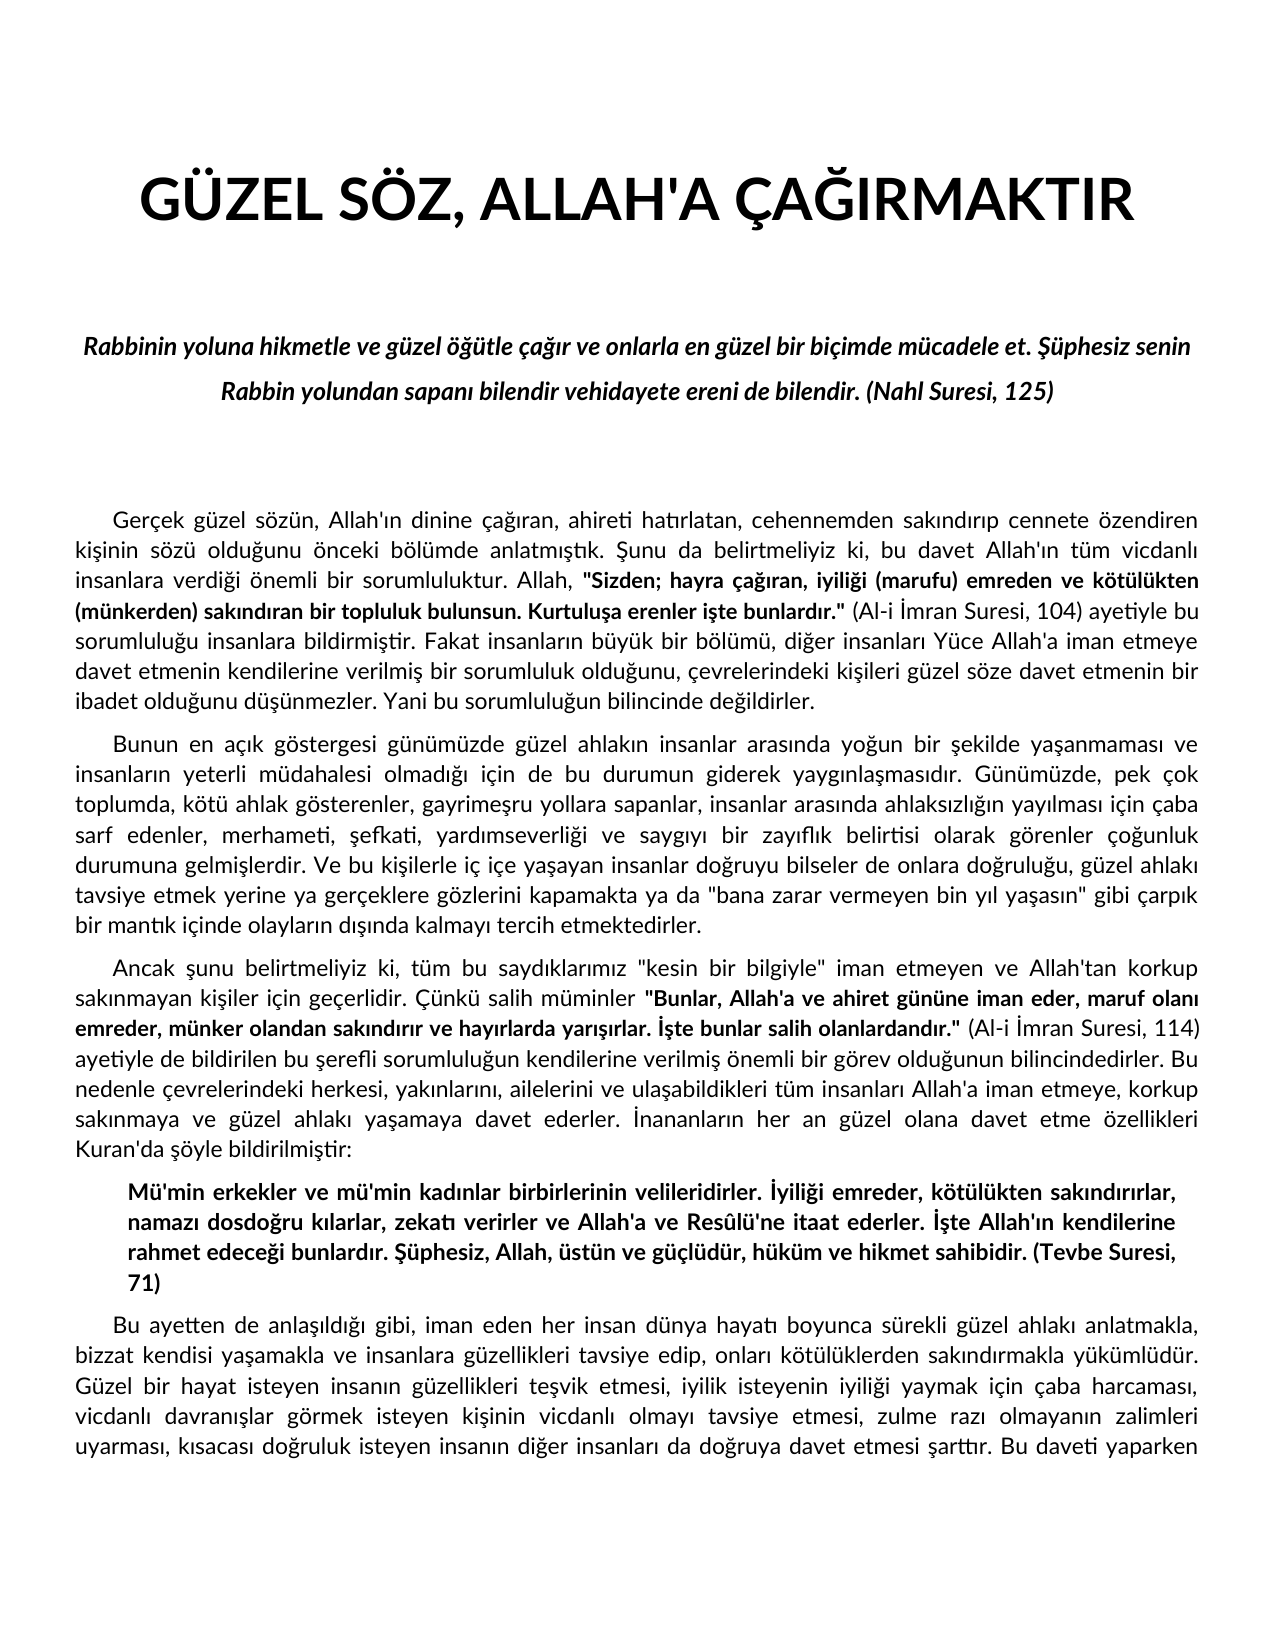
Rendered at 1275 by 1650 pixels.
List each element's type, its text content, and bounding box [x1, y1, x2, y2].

text Gerçek güzel sözün, Allah'ın dinine çağıran, ahireti hatırlatan, cehennemden sakındırıp cennete özendiren kişinin sözü olduğunu önceki bölümde anlatmıştık. Şunu da belirtmeliyiz ki, bu davet Allah'ın tüm vicdanlı insanlara verdiği önemli bir sorumluluktur. Allah, "Sizden; hayra çağıran, iyiliği (marufu) emreden ve kötülükten (münkerden) sakındıran bir topluluk bulunsun. Kurtuluşa erenler işte bunlardır." (Al-i İmran Suresi, 104) ayetiyle bu sorumluluğu insanlara bildirmiştir. Fakat insanların büyük bir bölümü, diğer insanları Yüce Allah'a iman etmeye davet etmenin kendilerine verilmiş bir sorumluluk olduğunu, çevrelerindeki kişileri güzel söze davet etmenin bir ibadet olduğunu düşünmezler. Yani bu sorumluluğun bilincinde değildirler. [75, 506, 1200, 714]
subtitle GÜZEL SÖZ, ALLAH'A ÇAĞIRMAKTIR [75, 162, 1200, 232]
text Bu ayetten de anlaşıldığı gibi, iman eden her insan dünya hayatı boyunca sürekli güzel ahlakı anlatmakla, bizzat kendisi yaşamakla ve insanlara güzellikleri tavsiye edip, onları kötülüklerden sakındırmakla yükümlüdür. Güzel bir hayat isteyen insanın güzellikleri teşvik etmesi, iyilik isteyenin iyiliği yaymak için çaba harcaması, vicdanlı davranışlar görmek isteyen kişinin vicdanlı olmayı tavsiye etmesi, zulme razı olmayanın zalimleri uyarması, kısacası doğruluk isteyen insanın diğer insanları da doğruya davet etmesi şarttır. Bu daveti yaparken [75, 1311, 1200, 1459]
text Ancak şunu belirtmeliyiz ki, tüm bu saydıklarımız "kesin bir bilgiyle" iman etmeyen ve Allah'tan korkup sakınmayan kişiler için geçerlidir. Çünkü salih müminler "Bunlar, Allah'a ve ahiret gününe iman eder, maruf olanı emreder, münker olandan sakındırır ve hayırlarda yarışırlar. İşte bunlar salih olanlardandır." (Al-i İmran Suresi, 114) ayetiyle de bildirilen bu şerefli sorumluluğun kendilerine verilmiş önemli bir görev olduğunun bilincindedirler. Bu nedenle çevrelerindeki herkesi, yakınlarını, ailelerini ve ulaşabildikleri tüm insanları Allah'a iman etmeye, korkup sakınmaya ve güzel ahlakı yaşamaya davet ederler. İnananların her an güzel olana davet etme özellikleri Kuran'da şöyle bildirilmiştir: [75, 954, 1200, 1162]
text Mü'min erkekler ve mü'min kadınlar birbirlerinin velileridirler. İyiliği emreder, kötülükten sakındırırlar, namazı dosdoğru kılarlar, zekatı verirler ve Allah'a ve Resûlü'ne itaat ederler. İşte Allah'ın kendilerine rahmet edeceği bunlardır. Şüphesiz, Allah, üstün ve güçlüdür, hüküm ve hikmet sahibidir. (Tevbe Suresi, 71) [127, 1178, 1177, 1296]
text Bunun en açık göstergesi günümüzde güzel ahlakın insanlar arasında yoğun bir şekilde yaşanmaması ve insanların yeterli müdahalesi olmadığı için de bu durumun giderek yaygınlaşmasıdır. Günümüzde, pek çok toplumda, kötü ahlak gösterenler, gayrimeşru yollara sapanlar, insanlar arasında ahlaksızlığın yayılması için çaba sarf edenler, merhameti, şefkati, yardımseverliği ve saygıyı bir zayıflık belirtisi olarak görenler çoğunluk durumuna gelmişlerdir. Ve bu kişilerle iç içe yaşayan insanlar doğruyu bilseler de onlara doğruluğu, güzel ahlakı tavsiye etmek yerine ya gerçeklere gözlerini kapamakta ya da "bana zarar vermeyen bin yıl yaşasın" gibi çarpık bir mantık içinde olayların dışında kalmayı tercih etmektedirler. [75, 730, 1200, 938]
text Rabbinin yoluna hikmetle ve güzel öğütle çağır ve onlarla en güzel bir biçimde mücadele et. Şüphesiz senin Rabbin yolundan sapanı bilendir vehidayete ereni de bilendir. (Nahl Suresi, 125) [75, 330, 1200, 405]
